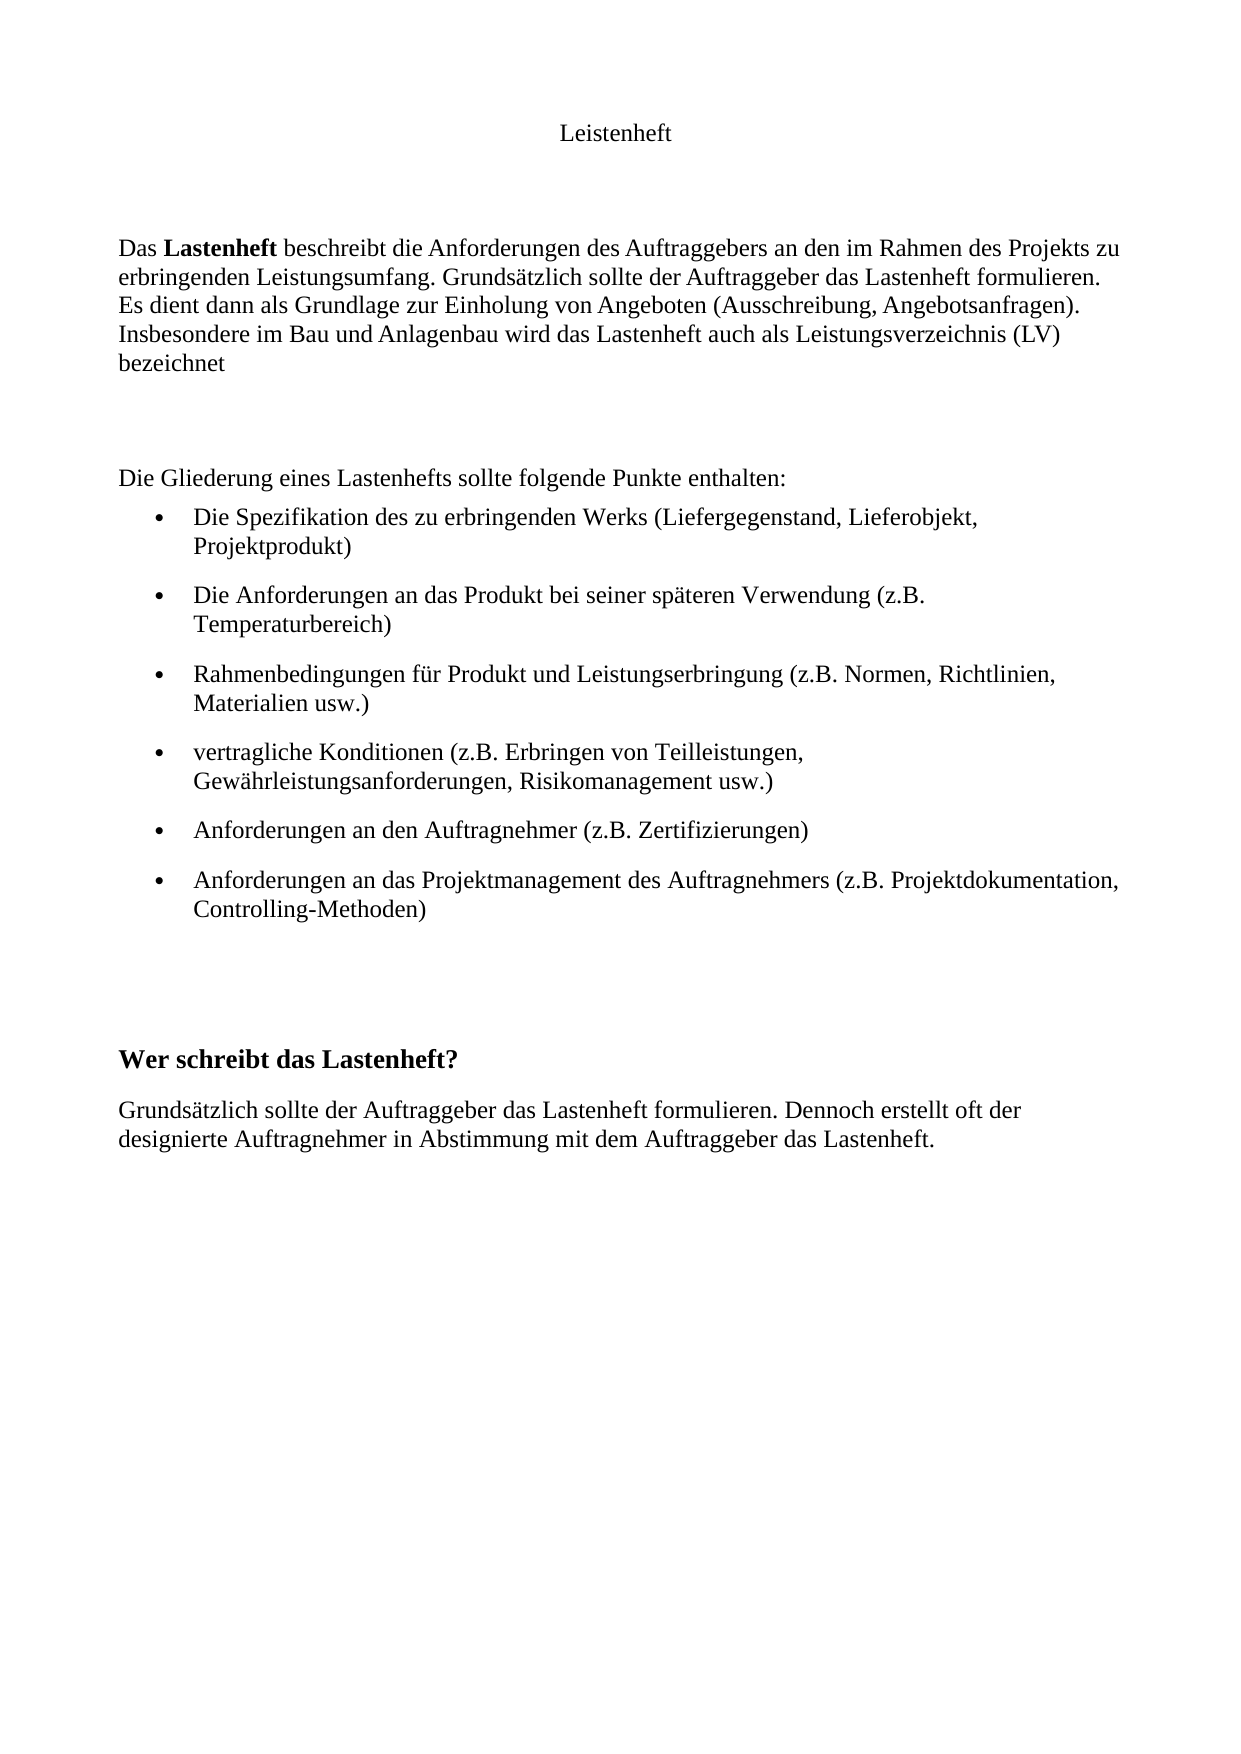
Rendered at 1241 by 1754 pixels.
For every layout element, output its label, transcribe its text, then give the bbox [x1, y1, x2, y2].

text Die Gliederung eines Lastenhefts sollte folgende Punkte enthalten: [118, 463, 1122, 492]
list Anforderungen an den Auftragnehmer (z.B. Zertifizierungen) [156, 816, 1122, 844]
list Anforderungen an das Projektmanagement des Auftragnehmers (z.B. Projektdokumentation, Controlling-Methoden) [156, 865, 1122, 923]
text Grundsätzlich sollte der Auftraggeber das Lastenheft formulieren. Dennoch erstellt oft der designierte Auftragnehmer in Abstimmung mit dem Auftraggeber das Lastenheft. [118, 1095, 1122, 1153]
subtitle Wer schreibt das Lastenheft? [118, 1043, 1122, 1074]
text Das Lastenheft beschreibt die Anforderungen des Auftraggebers an den im Rahmen des Projekts zu erbringenden Leistungsumfang. Grundsätzlich sollte der Auftraggeber das Lastenheft formulieren. Es dient dann als Grundlage zur Einholung von Angeboten (Ausschreibung, Angebotsanfragen). Insbesondere im Bau und Anlagenbau wird das Lastenheft auch als Leistungsverzeichnis (LV) bezeichnet [118, 233, 1122, 377]
list Die Spezifikation des zu erbringenden Werks (Liefergegenstand, Lieferobjekt, Projektprodukt) [156, 502, 1122, 560]
list vertragliche Konditionen (z.B. Erbringen von Teilleistungen, Gewährleistungsanforderungen, Risikomanagement usw.) [156, 737, 1122, 795]
text Leistenheft [118, 118, 1122, 147]
list Die Anforderungen an das Produkt bei seiner späteren Verwendung (z.B. Temperaturbereich) [156, 581, 1122, 638]
list Rahmenbedingungen für Produkt und Leistungserbringung (z.B. Normen, Richtlinien, Materialien usw.) [156, 659, 1122, 716]
